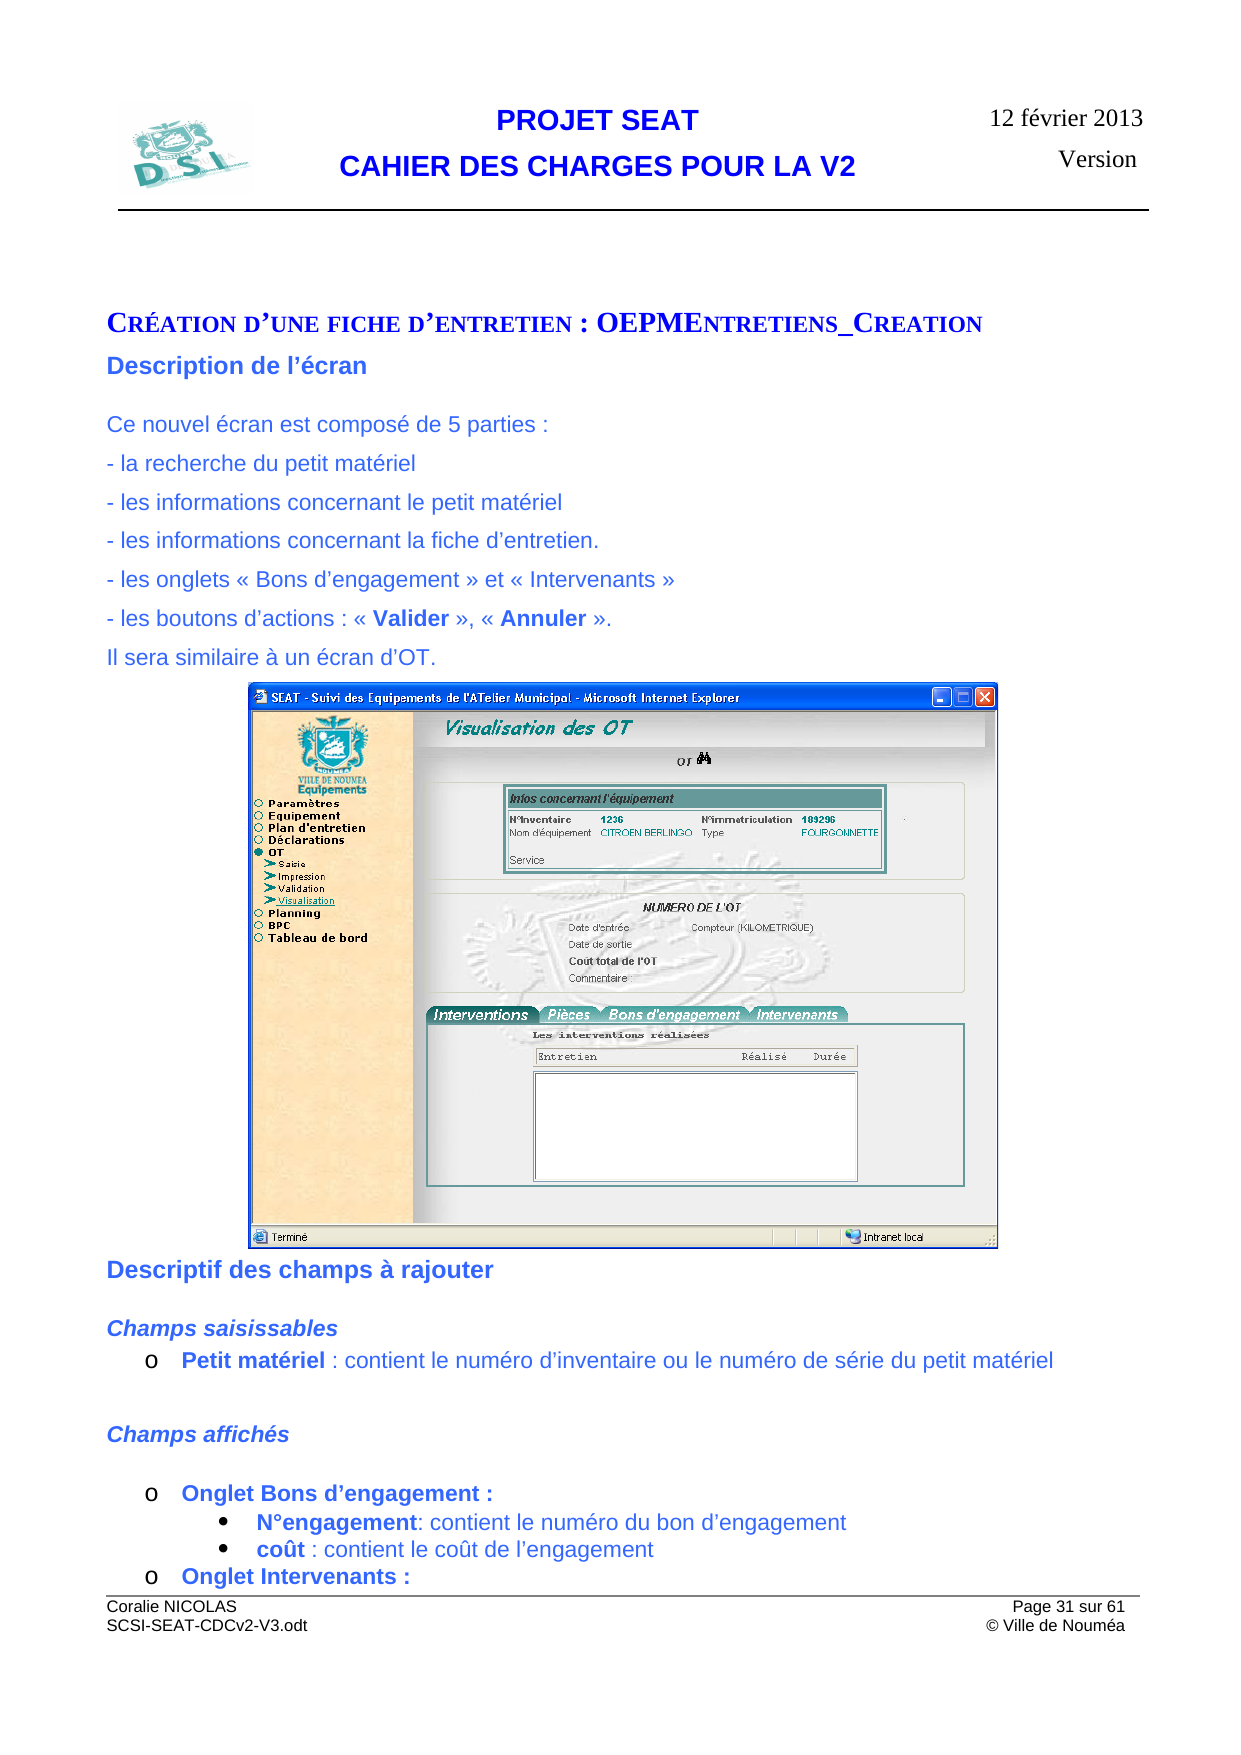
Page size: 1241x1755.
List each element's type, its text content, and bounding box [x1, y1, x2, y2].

list Onglet Intervenants : [144, 1563, 1140, 1592]
text - les onglets « Bons d’engagement » et « Intervenants » [106, 566, 1140, 593]
subtitle Description de l’écran [106, 351, 1140, 380]
text - la recherche du petit matériel [106, 450, 1140, 476]
subtitle Création d’une fiche d’entretien : OEPMEntretiens_Creation [106, 305, 1140, 338]
list Petit matériel : contient le numéro d’inventaire ou le numéro de série du petit matériel [144, 1347, 1140, 1376]
list Onglet Bons d’engagement : [144, 1480, 1140, 1509]
text - les informations concernant le petit matériel [106, 489, 1140, 515]
text Champs affichés [106, 1421, 1140, 1448]
subtitle Descriptif des champs à rajouter [106, 1255, 1140, 1283]
list coût : contient le coût de l’engagement [219, 1536, 1140, 1563]
text - les boutons d’actions : « Valider », « Annuler ». [106, 605, 1140, 632]
text Il sera similaire à un écran d’OT. [106, 644, 1140, 670]
text Champs saisissables [106, 1315, 1140, 1341]
text Ce nouvel écran est composé de 5 parties : [106, 411, 1140, 437]
list N°engagement: contient le numéro du bon d’engagement [219, 1509, 1140, 1536]
text - les informations concernant la fiche d’entretien. [106, 527, 1140, 554]
